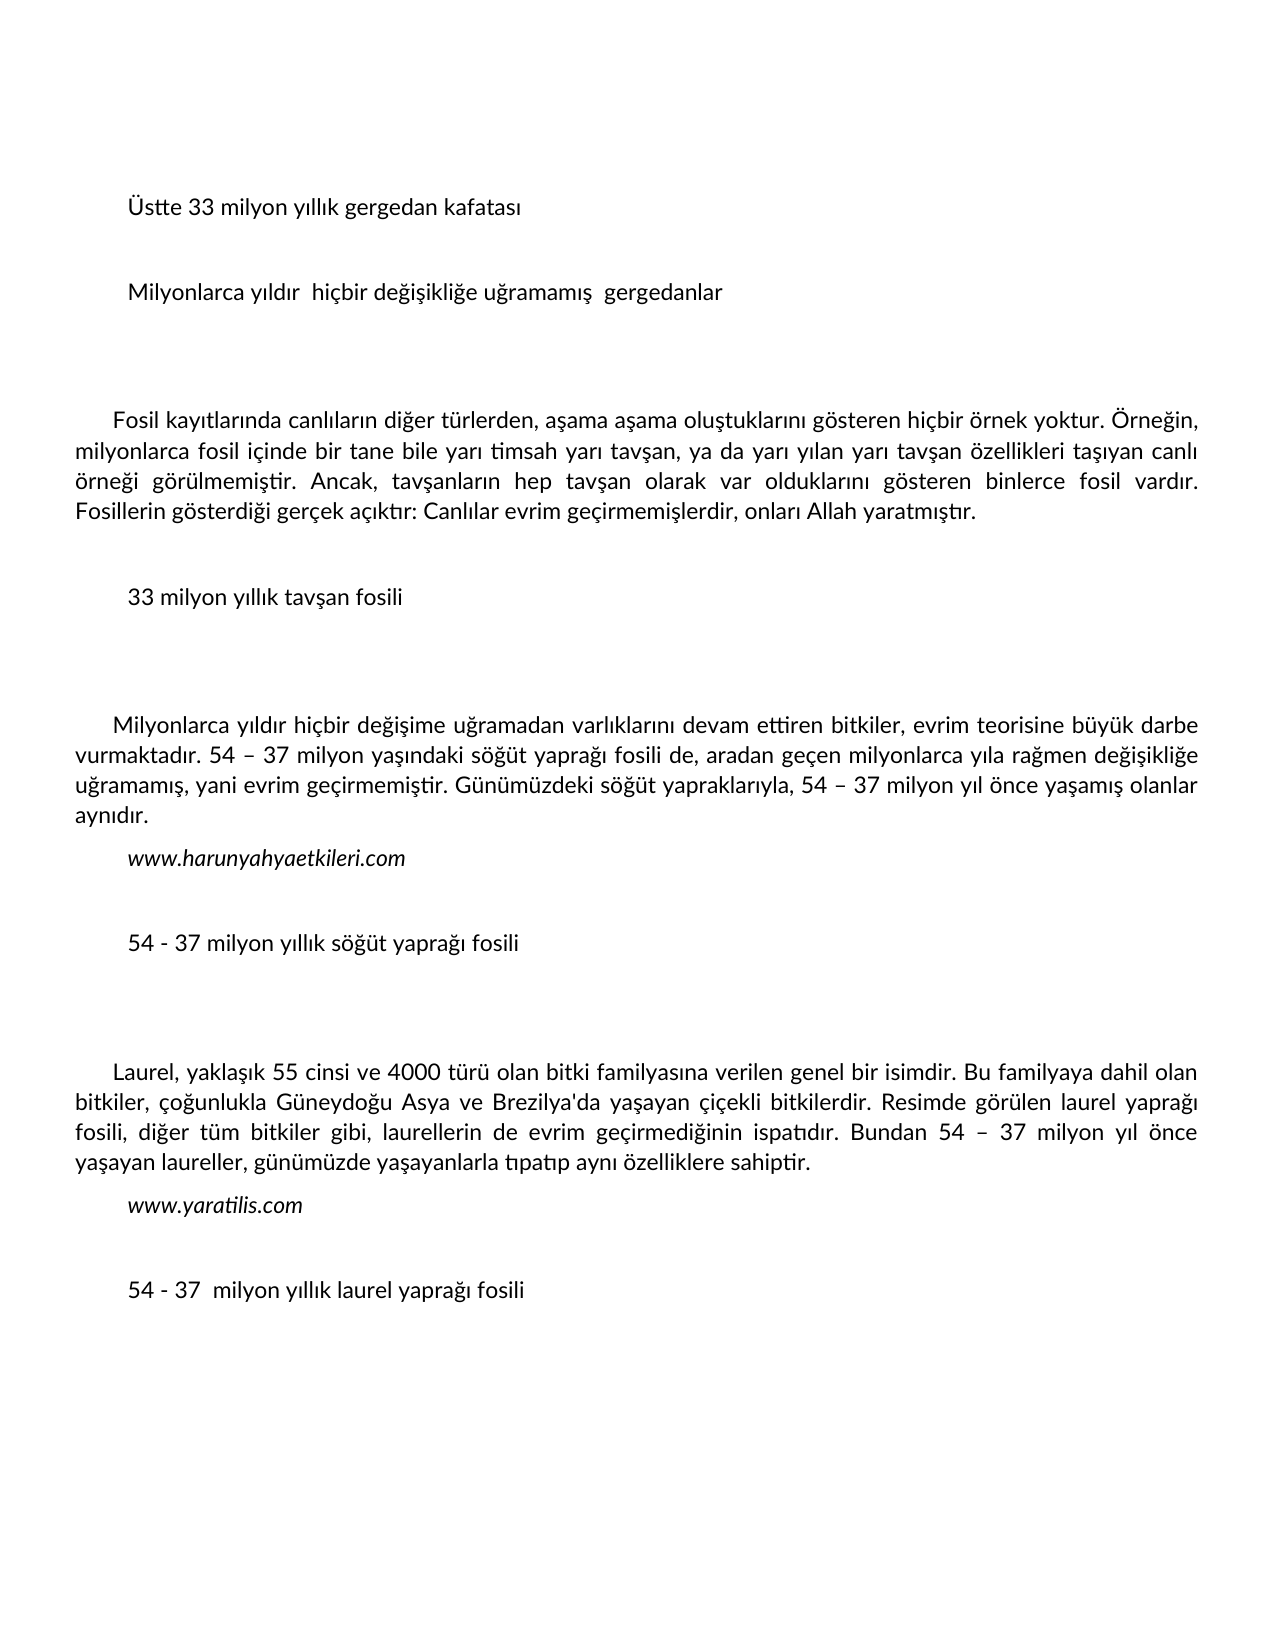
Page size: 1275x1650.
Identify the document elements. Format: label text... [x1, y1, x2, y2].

text 33 milyon yıllık tavşan fosili [127, 582, 1177, 610]
text Fosil kayıtlarında canlıların diğer türlerden, aşama aşama oluştuklarını gösteren hiçbir örnek yoktur. Örneğin, milyonlarca fosil içinde bir tane bile yarı timsah yarı tavşan, ya da yarı yılan yarı tavşan özellikleri taşıyan canlı örneği görülmemiştir. Ancak, tavşanların hep tavşan olarak var olduklarını gösteren binlerce fosil vardır. Fosillerin gösterdiği gerçek açıktır: Canlılar evrim geçirmemişlerdir, onları Allah yaratmıştır. [75, 406, 1200, 524]
text www.yaratilis.com [127, 1191, 1177, 1218]
text 54 - 37 milyon yıllık laurel yaprağı fosili [127, 1276, 1177, 1303]
text Üstte 33 milyon yıllık gergedan kafatası [127, 193, 1177, 220]
text www.harunyahyaetkileri.com [127, 844, 1177, 871]
text Milyonlarca yıldır hiçbir değişime uğramadan varlıklarını devam ettiren bitkiler, evrim teorisine büyük darbe vurmaktadır. 54 – 37 milyon yaşındaki söğüt yaprağı fosili de, aradan geçen milyonlarca yıla rağmen değişikliğe uğramamış, yani evrim geçirmemiştir. Günümüzdeki söğüt yapraklarıyla, 54 – 37 milyon yıl önce yaşamış olanlar aynıdır. [75, 710, 1200, 828]
text Laurel, yaklaşık 55 cinsi ve 4000 türü olan bitki familyasına verilen genel bir isimdir. Bu familyaya dahil olan bitkiler, çoğunlukla Güneydoğu Asya ve Brezilya'da yaşayan çiçekli bitkilerdir. Resimde görülen laurel yaprağı fosili, diğer tüm bitkiler gibi, laurellerin de evrim geçirmediğinin ispatıdır. Bundan 54 – 37 milyon yıl önce yaşayan laureller, günümüzde yaşayanlarla tıpatıp aynı özelliklere sahiptir. [75, 1057, 1200, 1175]
text Milyonlarca yıldır hiçbir değişikliğe uğramamış gergedanlar [127, 278, 1177, 306]
text 54 - 37 milyon yıllık söğüt yaprağı fosili [127, 929, 1177, 957]
